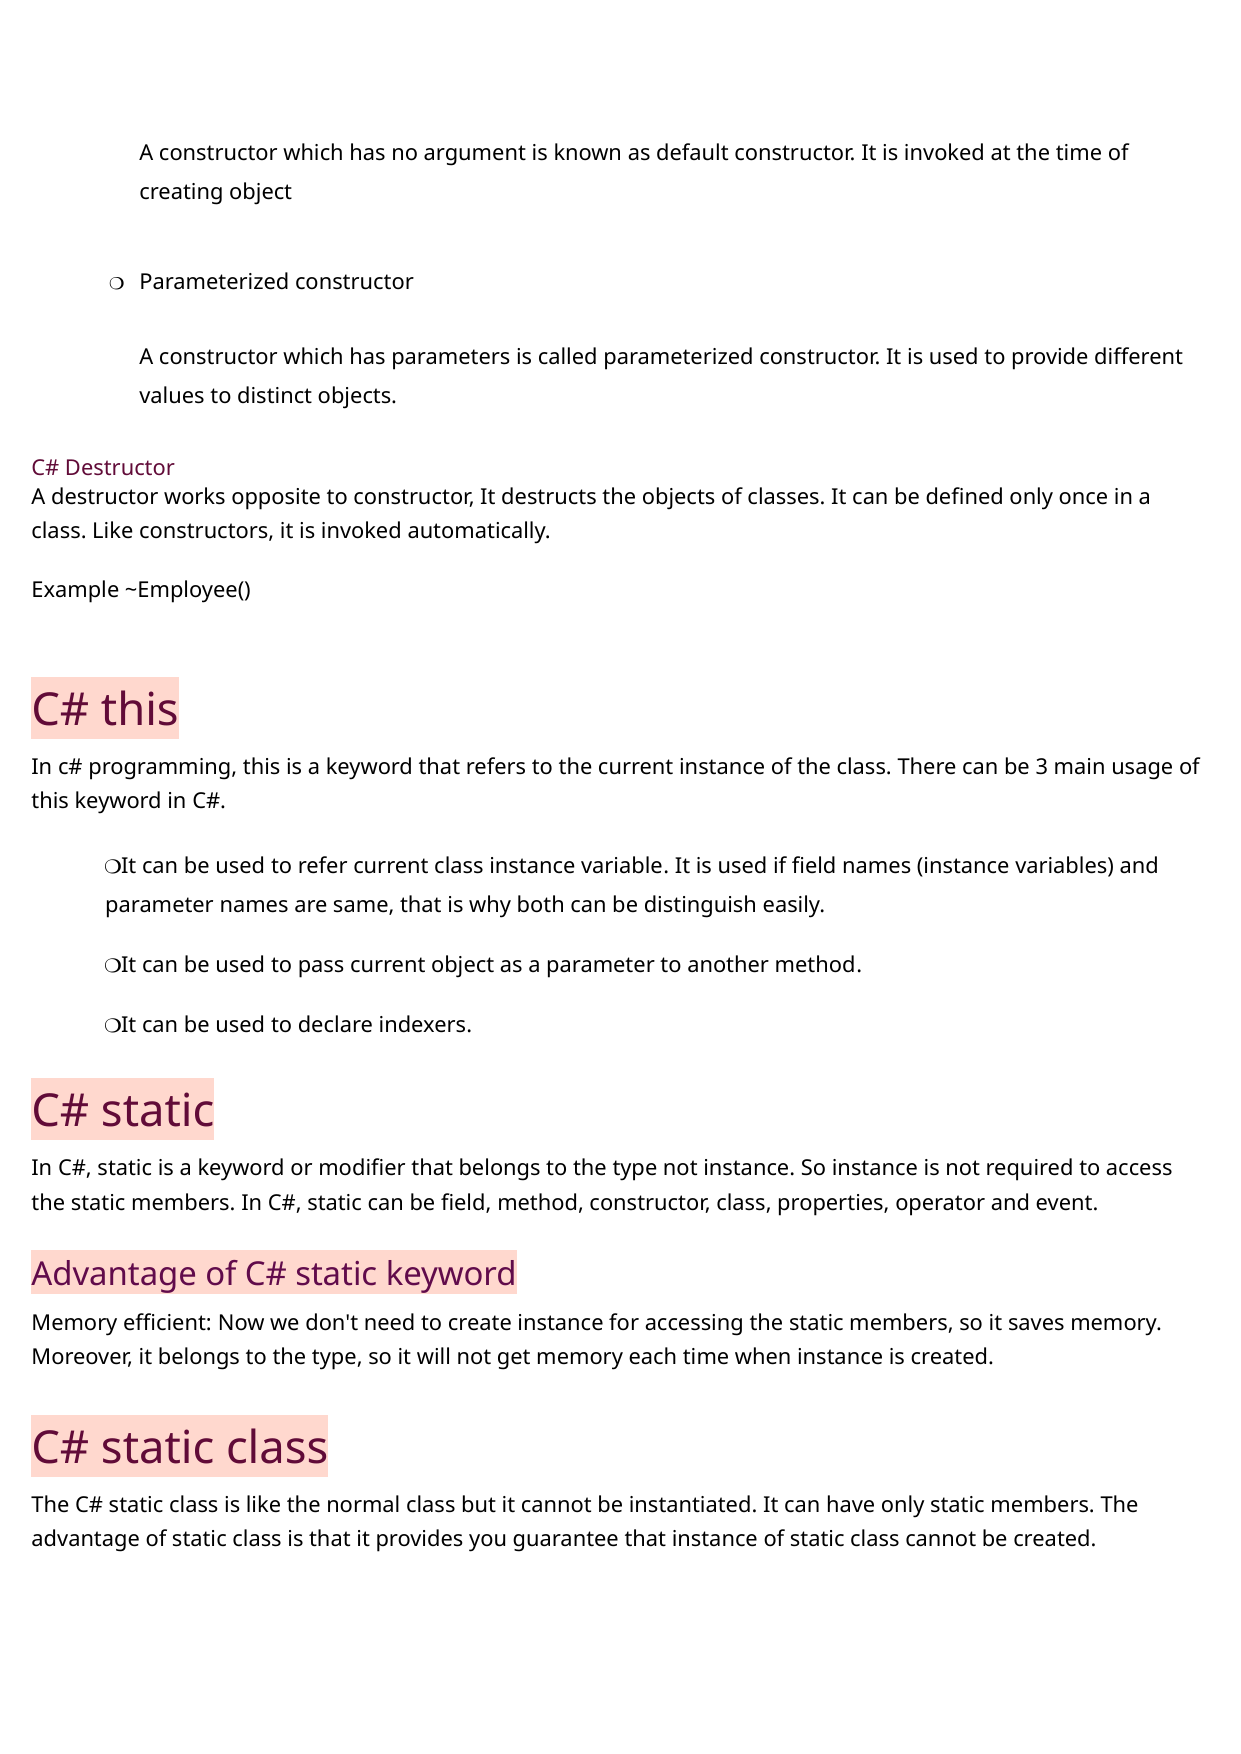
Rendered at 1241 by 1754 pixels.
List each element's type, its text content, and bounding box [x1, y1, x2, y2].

subtitle C# static class [31, 1415, 1210, 1477]
text Example ~Employee() [31, 564, 1210, 603]
subtitle C# this [31, 677, 1210, 739]
list It can be used to declare indexers. [31, 999, 1210, 1038]
text The C# static class is like the normal class but it cannot be instantiated. It can have only static members. The advantage of static class is that it provides you guarantee that instance of static class cannot be created. [31, 1489, 1210, 1553]
text A destructor works opposite to constructor, It destructs the objects of classes. It can be defined only once in a class. Like constructors, it is invoked automatically. [31, 481, 1210, 545]
subtitle C# Destructor [31, 442, 1210, 481]
list It can be used to refer current class instance variable. It is used if field names (instance variables) and parameter names are same, that is why both can be distinguish easily. [31, 841, 1210, 919]
text Memory efficient: Now we don't need to create instance for accessing the static members, so it saves memory. Moreover, it belongs to the type, so it will not get memory each time when instance is created. [31, 1307, 1210, 1371]
subtitle C# static [31, 1078, 1210, 1140]
subtitle Advantage of C# static keyword [31, 1250, 1210, 1294]
text In c# programming, this is a keyword that refers to the current instance of the class. There can be 3 main usage of this keyword in C#. [31, 751, 1210, 815]
text In C#, static is a keyword or modifier that belongs to the type not instance. So instance is not required to access the static members. In C#, static can be field, method, constructor, class, properties, operator and event. [31, 1152, 1210, 1216]
list It can be used to pass current object as a parameter to another method. [31, 939, 1210, 978]
table_header A constructor which has no argument is known as default constructor. It is invoked at the time of creating object Parameterized constructor A constructor which has parameters is called parameterized constructor. It is used to provide different values to distinct objects. [31, 118, 1212, 442]
